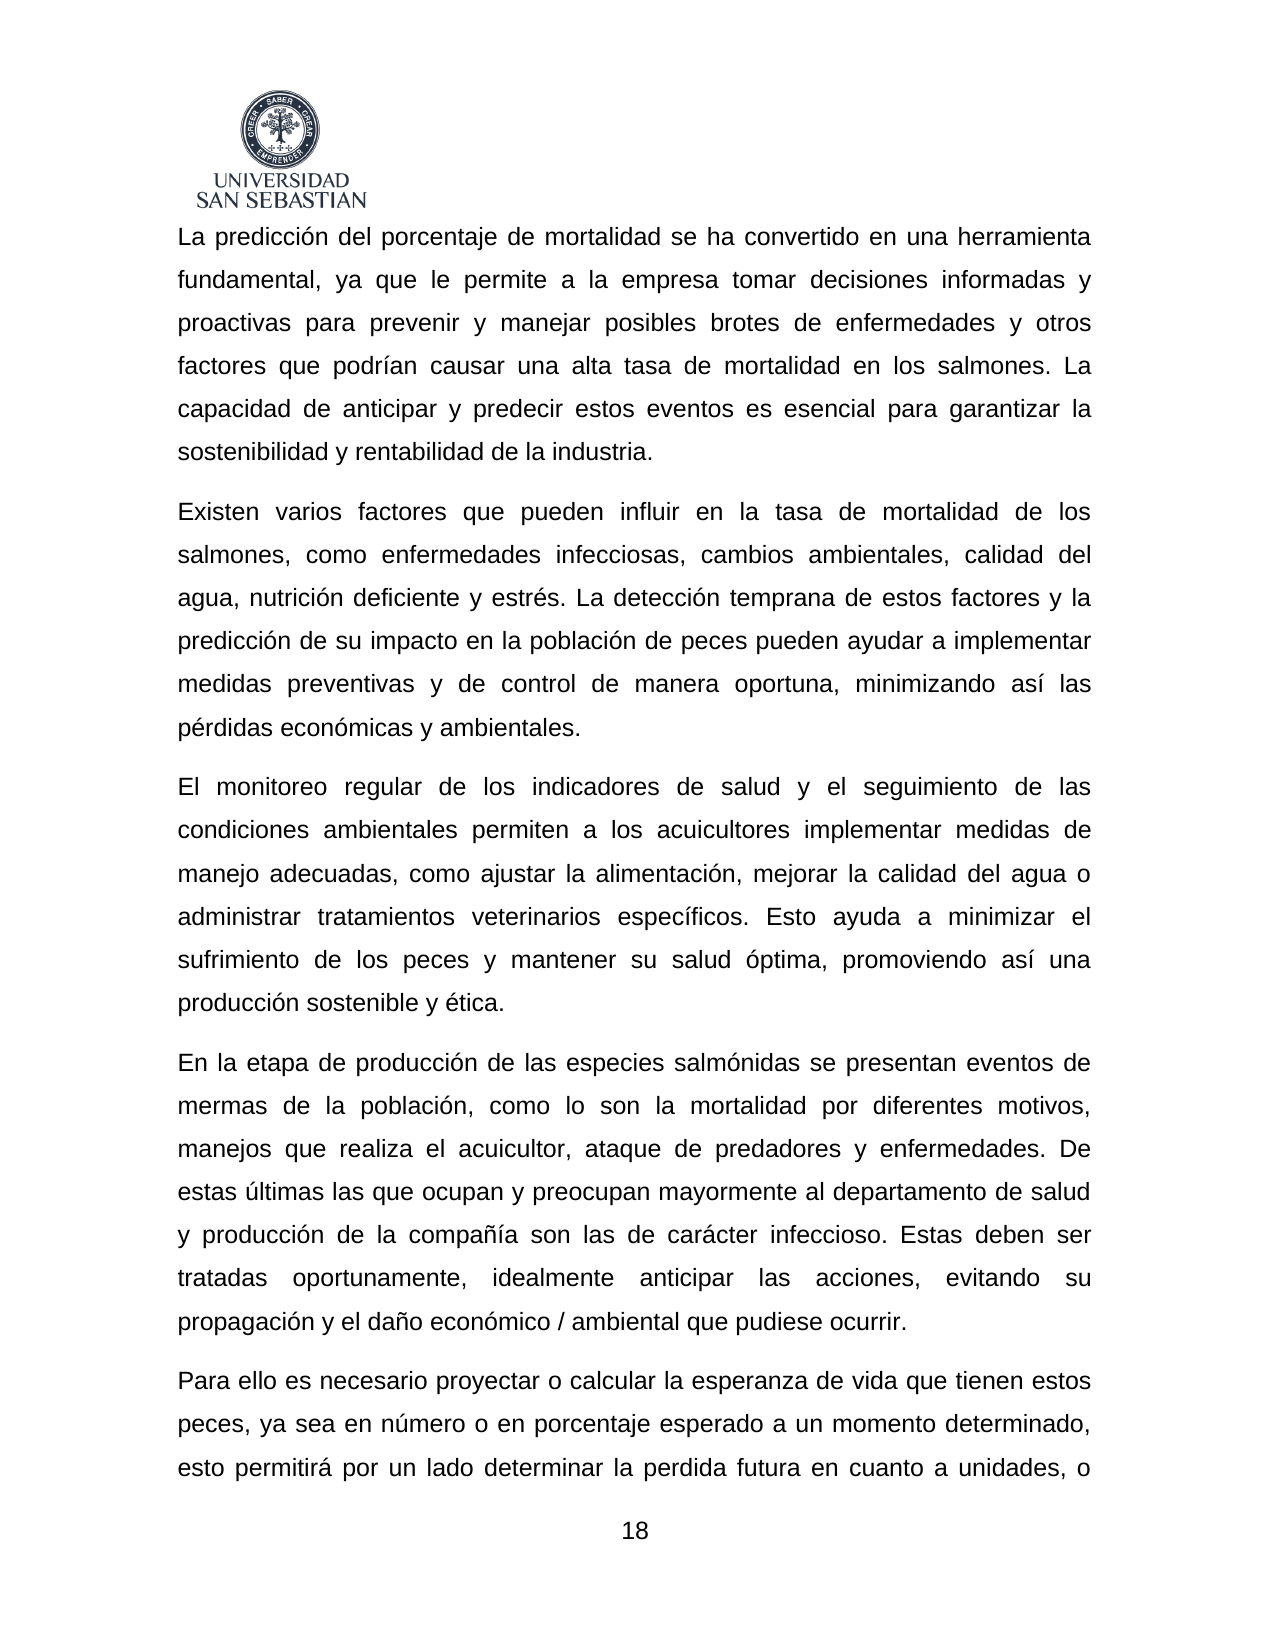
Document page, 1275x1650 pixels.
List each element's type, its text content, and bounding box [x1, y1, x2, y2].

text Para ello es necesario proyectar o calcular la esperanza de vida que tienen estos peces, ya sea en número o en porcentaje esperado a un momento determinado, esto permitirá por un lado determinar la perdida futura en cuanto a unidades, o [177, 1366, 1093, 1481]
text En la etapa de producción de las especies salmónidas se presentan eventos de mermas de la población, como lo son la mortalidad por diferentes motivos, manejos que realiza el acuicultor, ataque de predadores y enfermedades. De estas últimas las que ocupan y preocupan mayormente al departamento de salud y producción de la compañía son las de carácter infeccioso. Estas deben ser tratadas oportunamente, idealmente anticipar las acciones, evitando su propagación y el daño económico / ambiental que pudiese ocurrir. [177, 1048, 1093, 1335]
text Existen varios factores que pueden influir en la tasa de mortalidad de los salmones, como enfermedades infecciosas, cambios ambientales, calidad del agua, nutrición deficiente y estrés. La detección temprana de estos factores y la predicción de su impacto en la población de peces pueden ayudar a implementar medidas preventivas y de control de manera oportuna, minimizando así las pérdidas económicas y ambientales. [177, 497, 1093, 741]
text La predicción del porcentaje de mortalidad se ha convertido en una herramienta fundamental, ya que le permite a la empresa tomar decisiones informadas y proactivas para prevenir y manejar posibles brotes de enfermedades y otros factores que podrían causar una alta tasa de mortalidad en los salmones. La capacidad de anticipar y predecir estos eventos es esencial para garantizar la sostenibilidad y rentabilidad de la industria. [177, 222, 1093, 466]
text El monitoreo regular de los indicadores de salud y el seguimiento de las condiciones ambientales permiten a los acuicultores implementar medidas de manejo adecuadas, como ajustar la alimentación, mejorar la calidad del agua o administrar tratamientos veterinarios específicos. Esto ayuda a minimizar el sufrimiento de los peces y mantener su salud óptima, promoviendo así una producción sostenible y ética. [177, 772, 1093, 1017]
picture [177, 76, 387, 222]
